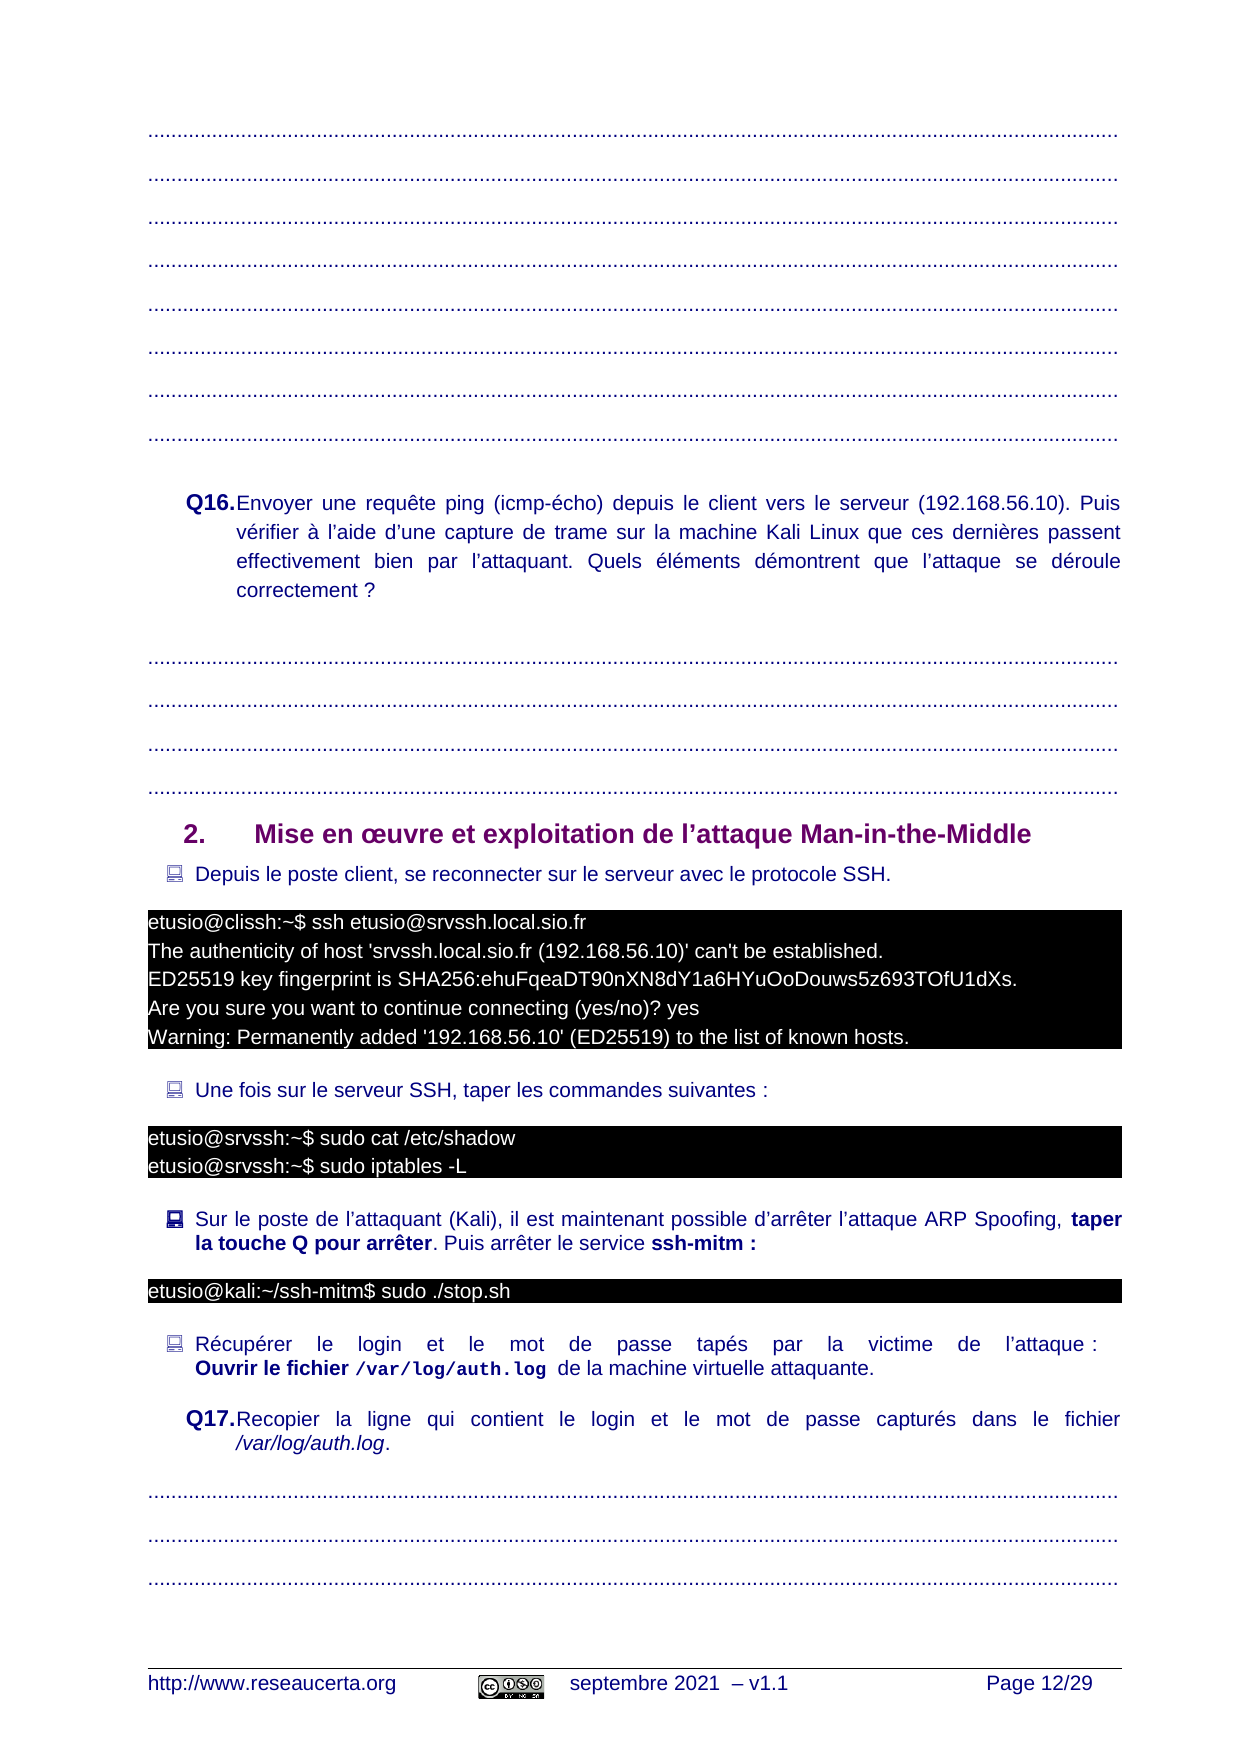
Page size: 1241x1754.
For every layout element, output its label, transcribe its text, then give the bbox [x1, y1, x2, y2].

list Envoyer une requête ping (icmp-écho) depuis le client vers le serveur (192.168.56.10). Puis vérifier à l’aide d’une capture de trame sur la machine Kali Linux que ces dernières passent effectivement bien par l’attaquant. Quels éléments démontrent que l’attaque se déroule correctement ? [186, 489, 1122, 601]
text etusio@clissh:~$ ssh etusio@srvssh.local.sio.fr [148, 910, 1122, 934]
list Depuis le poste client, se reconnecter sur le serveur avec le protocole SSH. [165, 862, 1122, 886]
subtitle Mise en œuvre et exploitation de l’attaque Man-in-the-Middle [183, 818, 1122, 849]
picture [478, 1675, 545, 1699]
text Are you sure you want to continue connecting (yes/no)? yes [148, 996, 1122, 1020]
list Récupérer le login et le mot de passe tapés par la victime de l’attaque : Ouvrir le fichier /var/log/auth.log de la machine virtuelle attaquante. [165, 1332, 1122, 1381]
text etusio@srvssh:~$ sudo cat /etc/shadow [148, 1126, 1122, 1149]
text etusio@kali:~/ssh-mitm$ sudo ./stop.sh [148, 1279, 1122, 1303]
text The authenticity of host 'srvssh.local.sio.fr (192.168.56.10)' can't be established. [148, 938, 1122, 962]
list Sur le poste de l’attaquant (Kali), il est maintenant possible d’arrêter l’attaque ARP Spoofing, taper la touche Q pour arrêter. Puis arrêter le service ssh-mitm : [165, 1207, 1122, 1255]
list Une fois sur le serveur SSH, taper les commandes suivantes : [165, 1077, 1122, 1102]
text ED25519 key fingerprint is SHA256:ehuFqeaDT90nXN8dY1a6HYuOoDouws5z693TOfU1dXs. [148, 967, 1122, 991]
list Recopier la ligne qui contient le login et le mot de passe capturés dans le fichier /var/log/auth.log. [186, 1405, 1122, 1455]
text etusio@srvssh:~$ sudo iptables -L [148, 1154, 1122, 1178]
text Warning: Permanently added '192.168.56.10' (ED25519) to the list of known hosts. [148, 1025, 1122, 1049]
